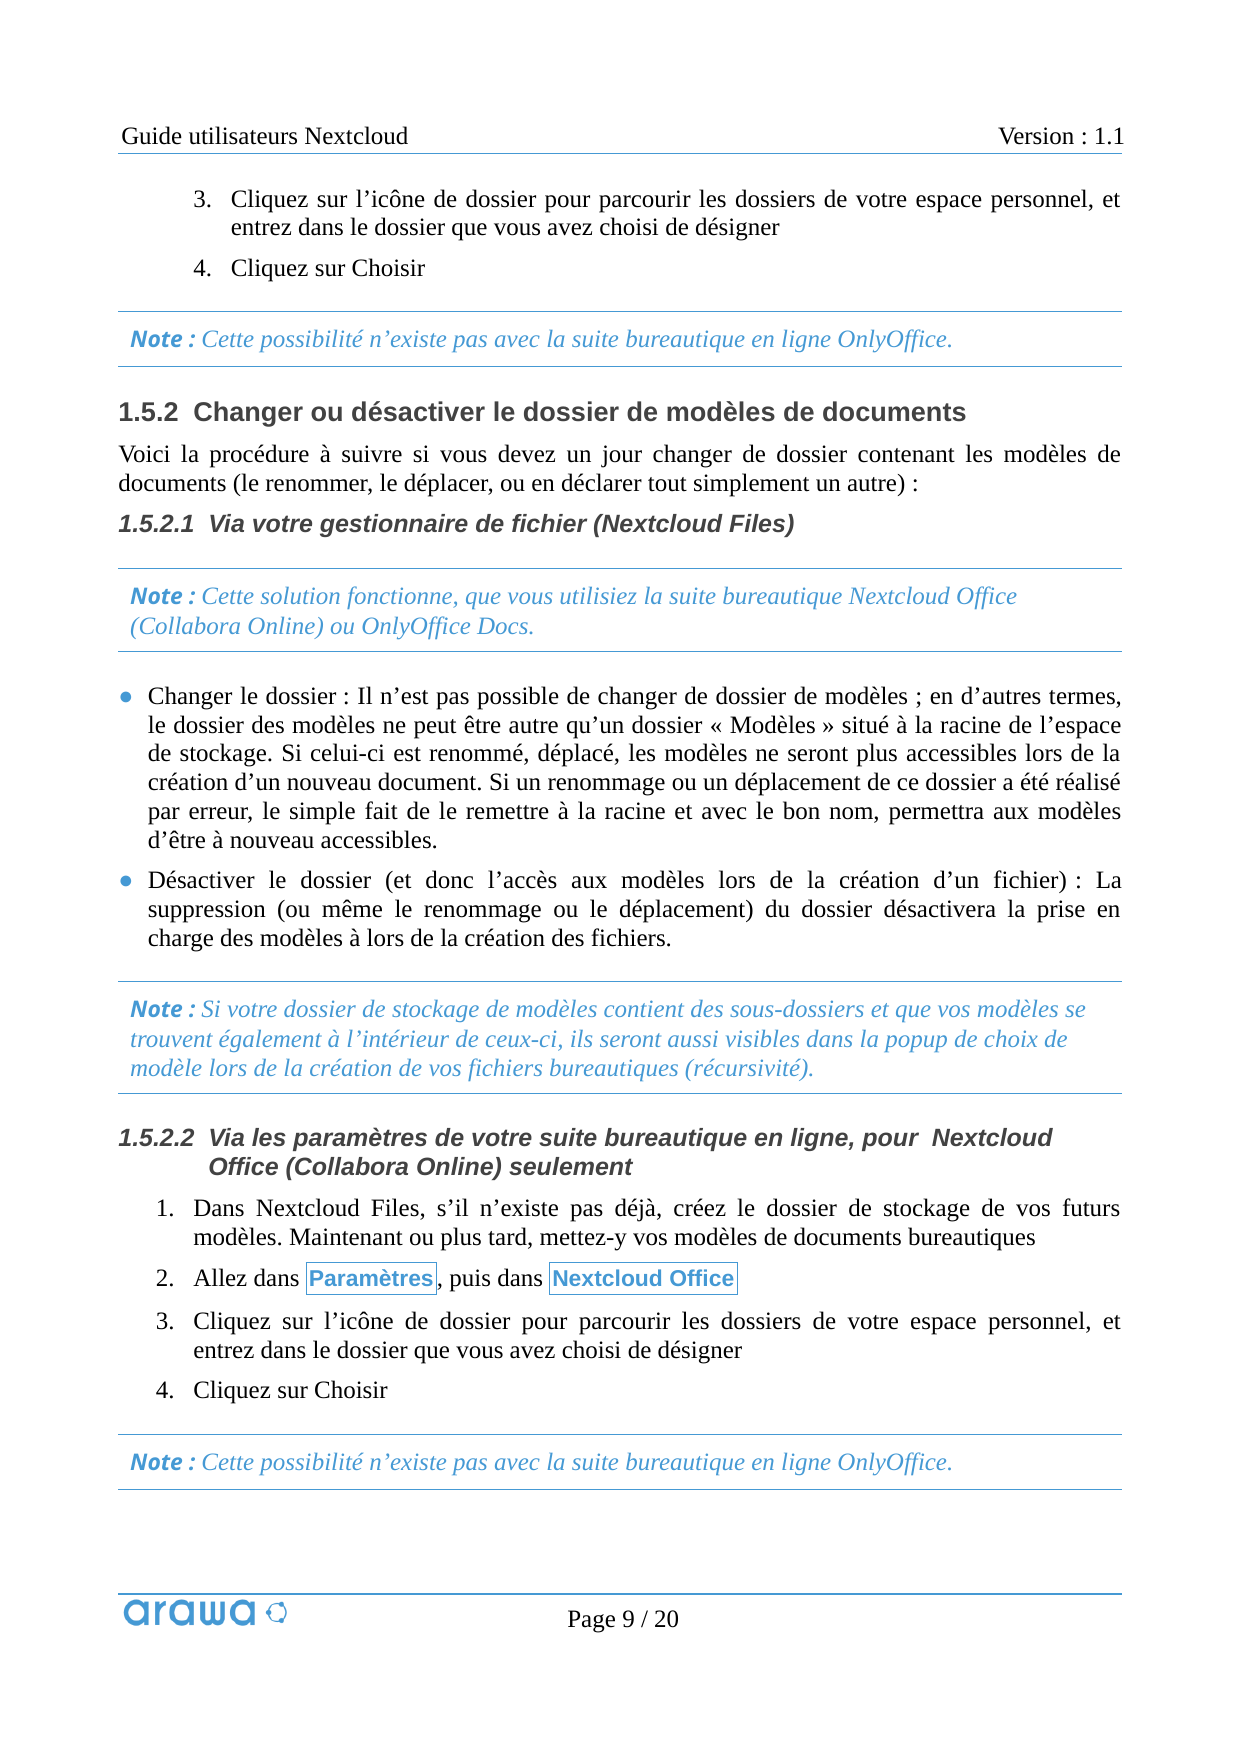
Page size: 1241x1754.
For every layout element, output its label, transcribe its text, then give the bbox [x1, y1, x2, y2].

subtitle Via les paramètres de votre suite bureautique en ligne, pour Nextcloud Office (Collabora Online) seulement [118, 1123, 1122, 1180]
list Allez dans Paramètres, puis dans Nextcloud Office [437, 1262, 549, 1294]
list Désactiver le dossier (et donc l’accès aux modèles lors de la création d’un fichier) : La suppression (ou même le renommage ou le déplacement) du dossier désactivera la prise en charge des modèles à lors de la création des fichiers. [118, 865, 1122, 951]
list Cliquez sur l’icône de dossier pour parcourir les dossiers de votre espace personnel, et entrez dans le dossier que vous avez choisi de désigner [156, 1306, 1122, 1364]
subtitle Via votre gestionnaire de fichier (Nextcloud Files) [118, 509, 1122, 538]
text Note : Si votre dossier de stockage de modèles contient des sous-dossiers et que vos modèles se trouvent également à l’intérieur de ceux-ci, ils seront aussi visibles dans la popup de choix de modèle lors de la création de vos fichiers bureautiques (récursivité). [118, 982, 1122, 1093]
text Note : Cette possibilité n’existe pas avec la suite bureautique en ligne OnlyOffice. [118, 312, 1122, 366]
subtitle Changer ou désactiver le dossier de modèles de documents [118, 396, 1122, 427]
list Cliquez sur Choisir [156, 1376, 1122, 1404]
list Changer le dossier : Il n’est pas possible de changer de dossier de modèles ; en d’autres termes, le dossier des modèles ne peut être autre qu’un dossier « Modèles » situé à la racine de l’espace de stockage. Si celui-ci est renommé, déplacé, les modèles ne seront plus accessibles lors de la création d’un nouveau document. Si un renommage ou un déplacement de ce dossier a été réalisé par erreur, le simple fait de le remettre à la racine et avec le bon nom, permettra aux modèles d’être à nouveau accessibles. [118, 681, 1122, 853]
list Allez dans Paramètres, puis dans Nextcloud Office [550, 1263, 737, 1294]
list Allez dans Paramètres, puis dans Nextcloud Office [307, 1263, 436, 1294]
list Allez dans Paramètres, puis dans Nextcloud Office [156, 1262, 306, 1294]
picture [121, 1597, 290, 1628]
text Note : Cette solution fonctionne, que vous utilisiez la suite bureautique Nextcloud Office (Collabora Online) ou OnlyOffice Docs. [118, 569, 1122, 651]
list Cliquez sur l’icône de dossier pour parcourir les dossiers de votre espace personnel, et entrez dans le dossier que vous avez choisi de désigner [193, 184, 1122, 241]
text Note : Cette possibilité n’existe pas avec la suite bureautique en ligne OnlyOffice. [118, 1435, 1122, 1489]
text Voici la procédure à suivre si vous devez un jour changer de dossier contenant les modèles de documents (le renommer, le déplacer, ou en déclarer tout simplement un autre) : [118, 439, 1122, 497]
list Dans Nextcloud Files, s’il n’existe pas déjà, créez le dossier de stockage de vos futurs modèles. Maintenant ou plus tard, mettez-y vos modèles de documents bureautiques [156, 1193, 1122, 1250]
list Allez dans Paramètres, puis dans Nextcloud Office [738, 1262, 1122, 1294]
list Cliquez sur Choisir [193, 253, 1122, 282]
